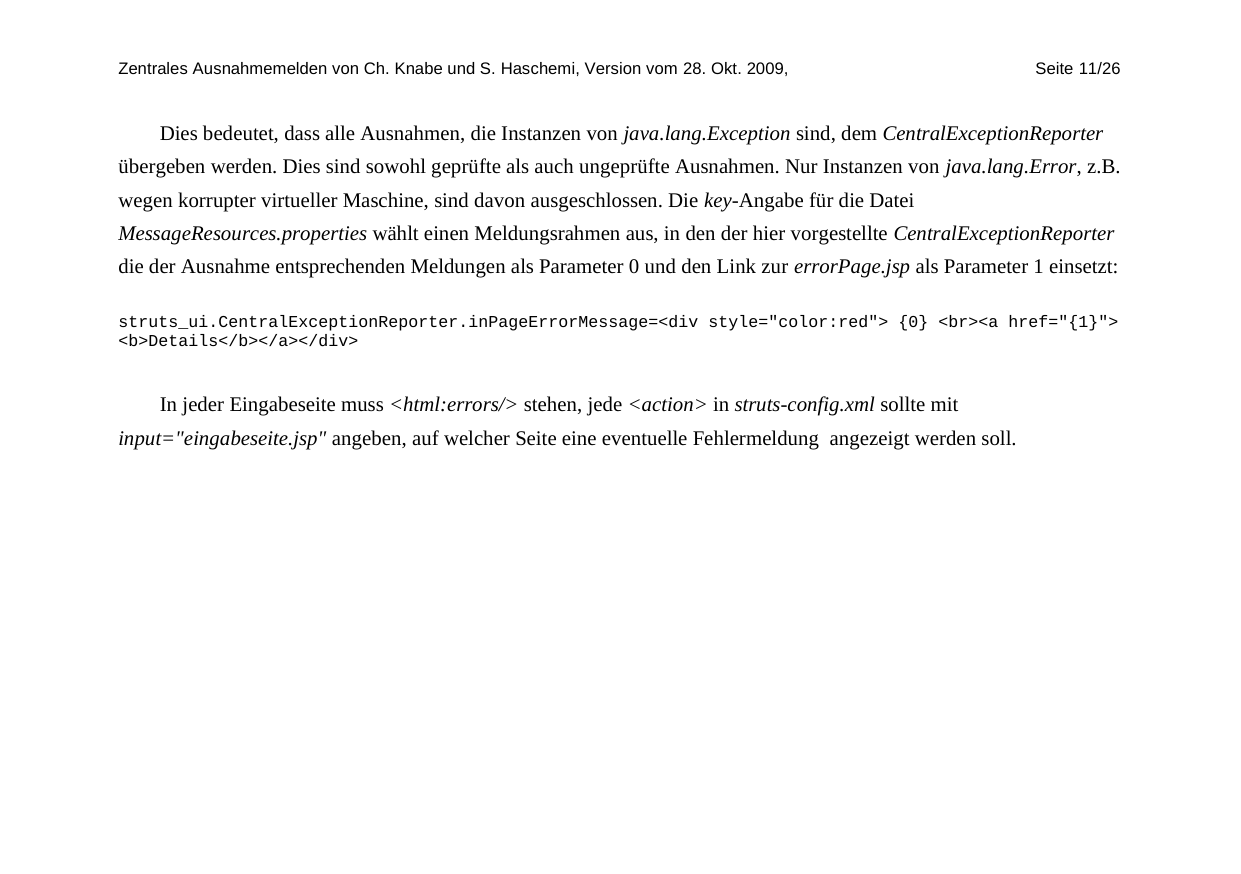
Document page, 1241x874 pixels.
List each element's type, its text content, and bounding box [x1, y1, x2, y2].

text In jeder Eingabeseite muss <html:errors/> stehen, jede <action> in struts-config.xml sollte mit input="eingabeseite.jsp" angeben, auf welcher Seite eine eventuelle Fehlermeldung angezeigt werden soll. [118, 385, 1122, 452]
text Dies bedeutet, dass alle Ausnahmen, die Instanzen von java.lang.Exception sind, dem CentralExceptionReporter übergeben werden. Dies sind sowohl geprüfte als auch ungeprüfte Ausnahmen. Nur Instanzen von java.lang.Error, z.B. wegen korrupter virtueller Maschine, sind davon ausgeschlossen. Die key-Angabe für die Datei MessageResources.properties wählt einen Meldungsrahmen aus, in den der hier vorgestellte CentralExceptionReporter die der Ausnahme entsprechenden Meldungen als Parameter 0 und den Link zur errorPage.jsp als Parameter 1 einsetzt: [118, 114, 1122, 281]
text struts_ui.CentralExceptionReporter.inPageErrorMessage=<div style="color:red"> {0} <br><a href="{1}"> <b>Details</b></a></div> [118, 314, 1122, 352]
